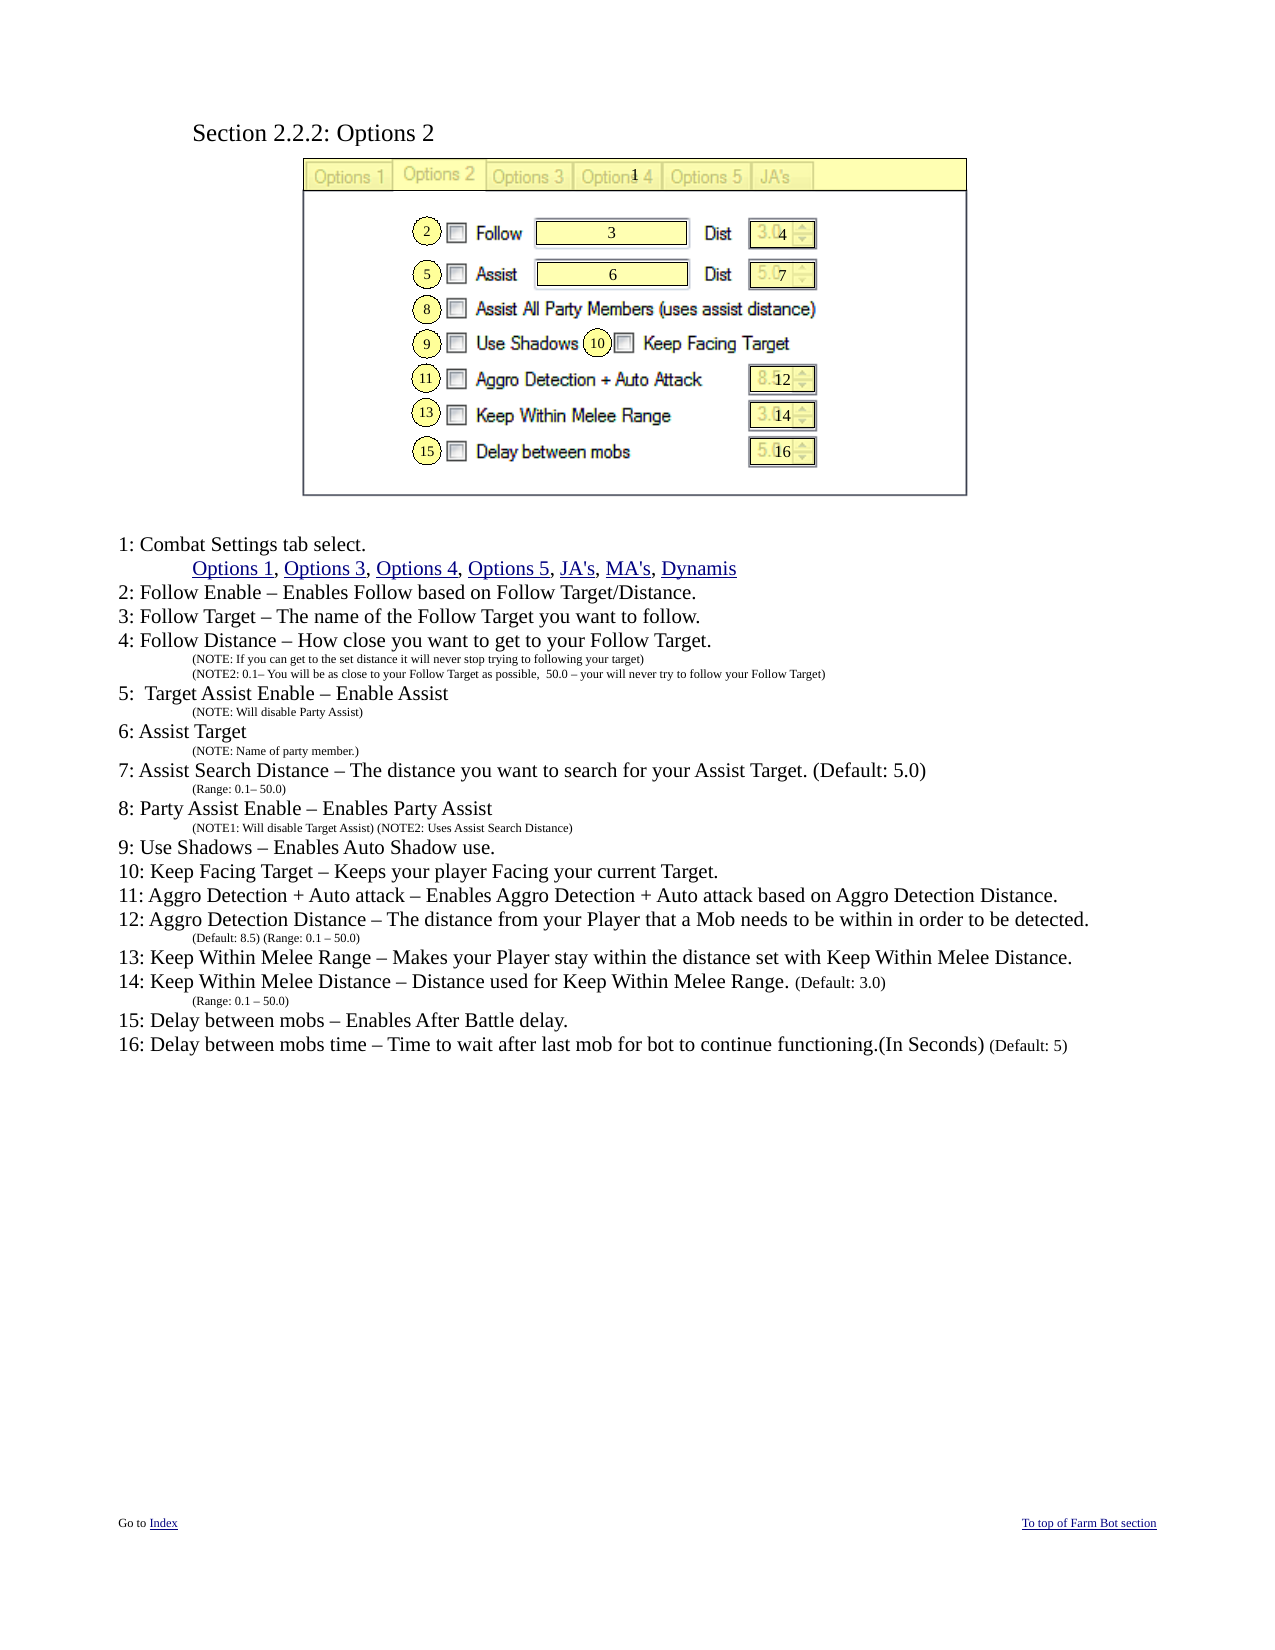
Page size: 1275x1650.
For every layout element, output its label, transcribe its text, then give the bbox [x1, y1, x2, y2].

text 1: Combat Settings tab select. [118, 532, 1157, 556]
text 16: Delay between mobs time – Time to wait after last mob for bot to continue functioning.(In Seconds) (Default: 5) [118, 1032, 1157, 1056]
text 7: Assist Search Distance – The distance you want to search for your Assist Target. (Default: 5.0) [118, 758, 1157, 782]
text 14: Keep Within Melee Distance – Distance used for Keep Within Melee Range. (Default: 3.0) [118, 969, 1157, 993]
text (NOTE1: Will disable Target Assist) (NOTE2: Uses Assist Search Distance) [118, 820, 1157, 835]
text (Default: 8.5) (Range: 0.1 – 50.0) [118, 931, 1157, 945]
text 12: Aggro Detection Distance – The distance from your Player that a Mob needs to be within in order to be detected. [118, 907, 1157, 931]
text Section 2.2.2: Options 2 [118, 118, 1157, 147]
text (NOTE2: 0.1– You will be as close to your Follow Target as possible, 50.0 – your will never try to follow your Follow Target) [118, 667, 1157, 681]
text 3: Follow Target – The name of the Follow Target you want to follow. [118, 604, 1157, 628]
text (NOTE: Name of party member.) [118, 743, 1157, 758]
text 11: Aggro Detection + Auto attack – Enables Aggro Detection + Auto attack based on Aggro Detection Distance. [118, 883, 1157, 907]
text Options 1, Options 3, Options 4, Options 5, JA's, MA's, Dynamis [118, 556, 1157, 580]
text 4: Follow Distance – How close you want to get to your Follow Target. [118, 628, 1157, 652]
text 9: Use Shadows – Enables Auto Shadow use. [118, 835, 1157, 859]
text 2: Follow Enable – Enables Follow based on Follow Target/Distance. [118, 580, 1157, 604]
text Go to Index To top of Farm Bot section [118, 1516, 1157, 1530]
text (NOTE: If you can get to the set distance it will never stop trying to following your target) [118, 652, 1157, 667]
text 15: Delay between mobs – Enables After Battle delay. [118, 1008, 1157, 1032]
text (Range: 0.1– 50.0) [118, 782, 1157, 796]
text (Range: 0.1 – 50.0) [118, 993, 1157, 1008]
text 6: Assist Target [118, 719, 1157, 743]
text 8: Party Assist Enable – Enables Party Assist [118, 796, 1157, 820]
text 10: Keep Facing Target – Keeps your player Facing your current Target. [118, 859, 1157, 883]
text (NOTE: Will disable Party Assist) [118, 705, 1157, 719]
text 5: Target Assist Enable – Enable Assist [118, 681, 1157, 705]
picture [295, 146, 980, 504]
text 13: Keep Within Melee Range – Makes your Player stay within the distance set with Keep Within Melee Distance. [118, 945, 1157, 969]
